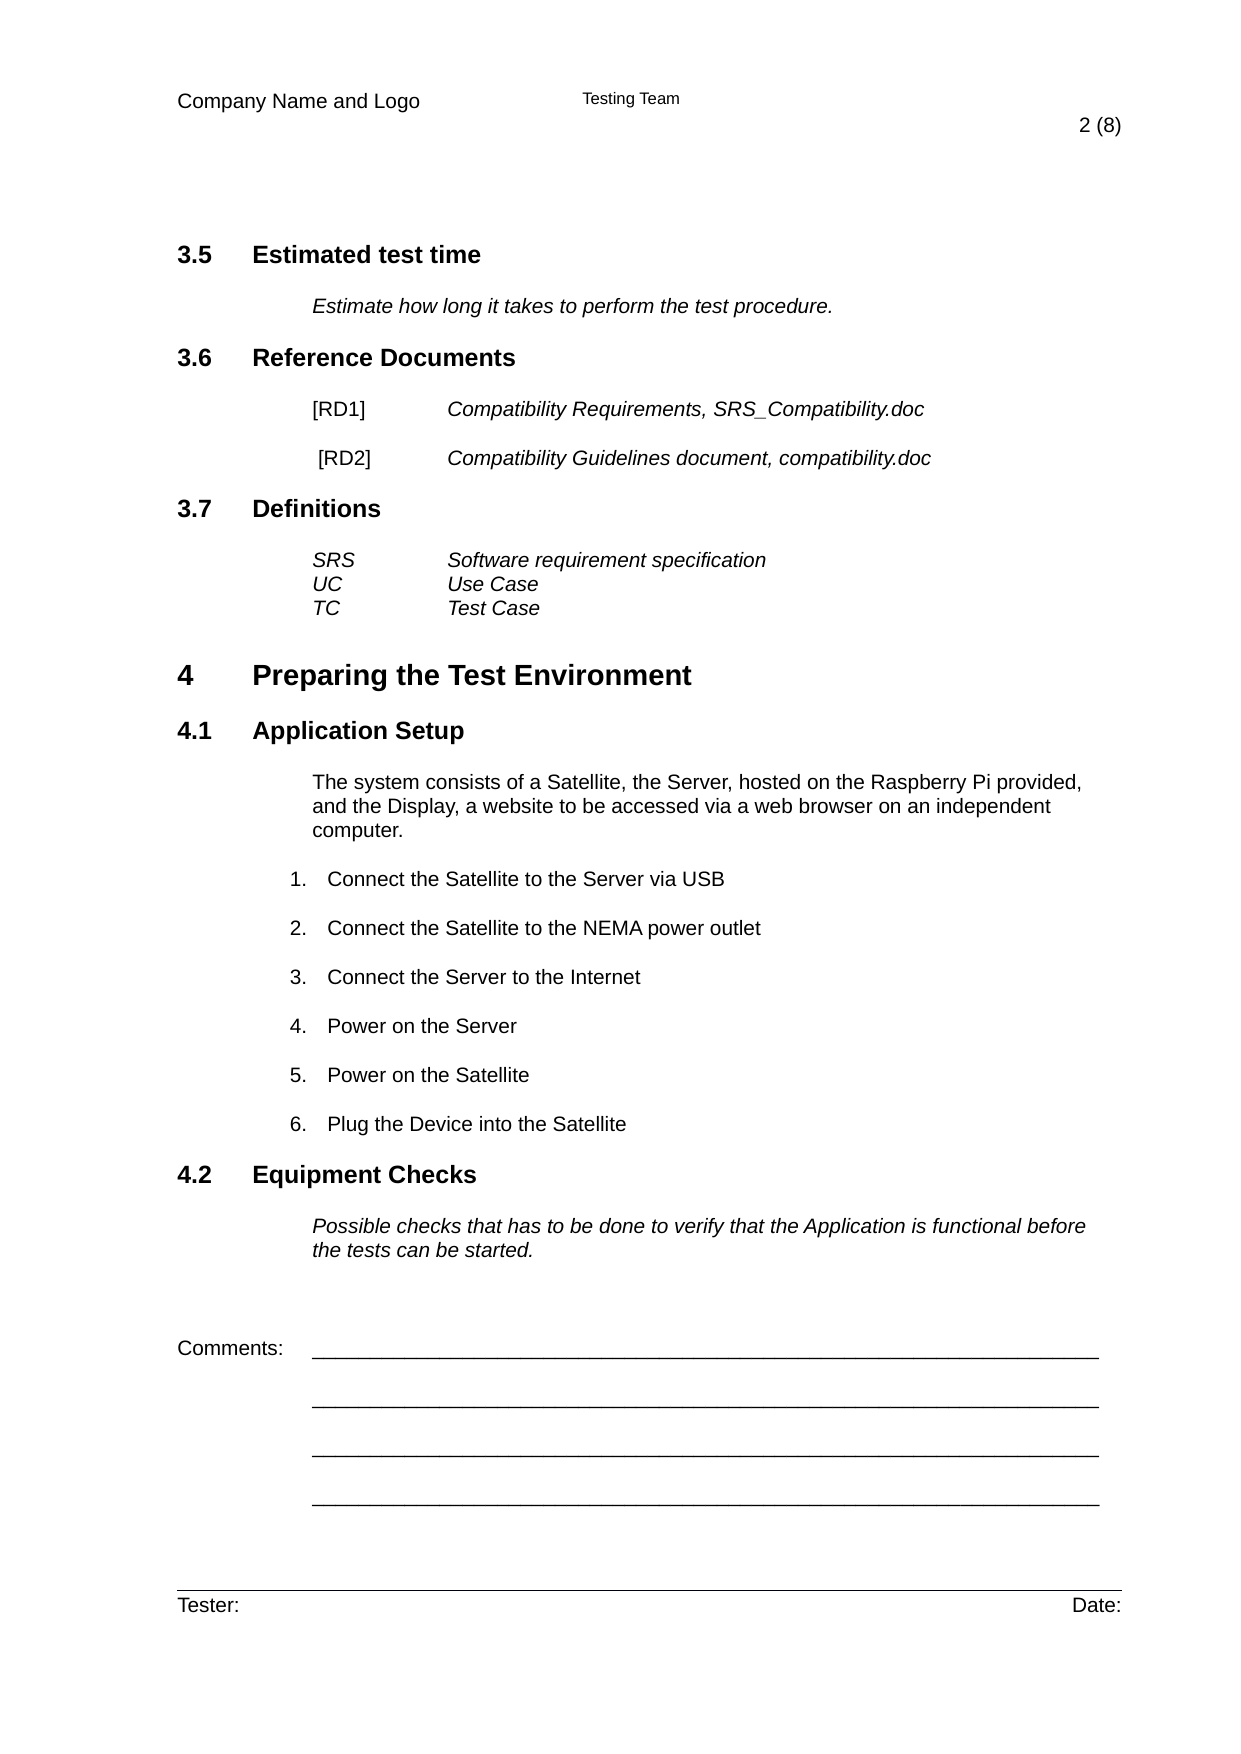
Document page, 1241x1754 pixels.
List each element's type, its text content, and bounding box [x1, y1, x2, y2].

text Comments: ____________________________________________________________________ [177, 1336, 1122, 1360]
text Possible checks that has to be done to verify that the Application is functional before the tests can be started. [312, 1214, 1122, 1262]
text UC Use Case [312, 572, 1122, 596]
text The system consists of a Satellite, the Server, hosted on the Raspberry Pi provided, and the Display, a website to be accessed via a web browser on an independent computer. [312, 770, 1122, 842]
subtitle Definitions [177, 494, 1122, 523]
text [RD2] Compatibility Guidelines document, compatibility.doc [312, 445, 1122, 469]
list Connect the Satellite to the Server via USB [289, 867, 1122, 891]
text ____________________________________________________________________ [177, 1483, 1122, 1507]
text ____________________________________________________________________ [177, 1385, 1122, 1409]
subtitle Equipment Checks [177, 1160, 1122, 1189]
list Connect the Satellite to the NEMA power outlet [289, 916, 1122, 939]
list Plug the Device into the Satellite [289, 1111, 1122, 1135]
text ____________________________________________________________________ [177, 1434, 1122, 1458]
text Estimate how long it takes to perform the test procedure. [312, 294, 1122, 318]
text SRS Software requirement specification [312, 548, 1122, 572]
subtitle Estimated test time [177, 240, 1122, 269]
subtitle Reference Documents [177, 343, 1122, 371]
text [RD1] Compatibility Requirements, SRS_Compatibility.doc [312, 396, 1122, 420]
text TC Test Case [312, 596, 1122, 620]
subtitle Preparing the Test Environment [177, 657, 1122, 691]
list Connect the Server to the Internet [289, 964, 1122, 988]
subtitle Application Setup [177, 716, 1122, 745]
list Power on the Server [289, 1013, 1122, 1037]
list Power on the Satellite [289, 1062, 1122, 1086]
